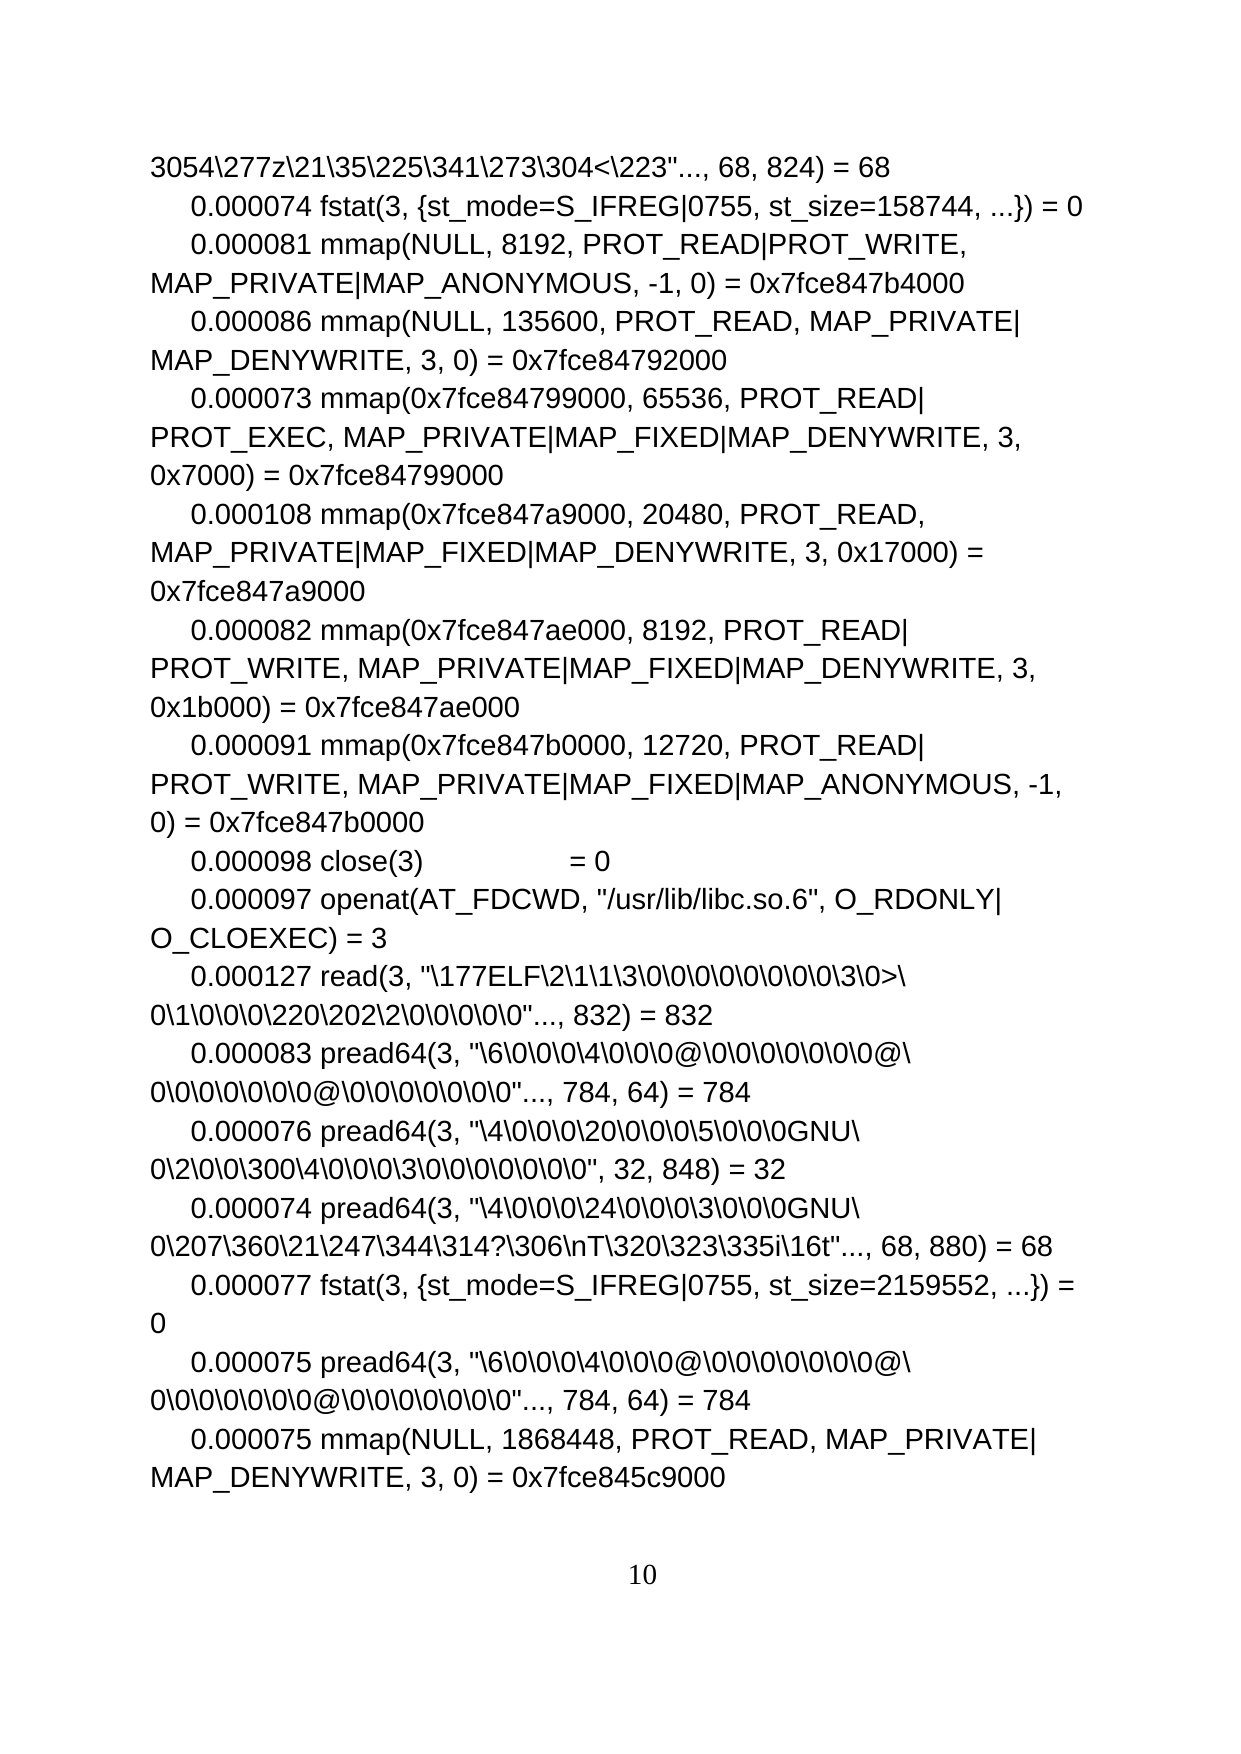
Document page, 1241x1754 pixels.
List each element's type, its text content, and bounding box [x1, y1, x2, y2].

text 0.000075 pread64(3, "\6\0\0\0\4\0\0\0@\0\0\0\0\0\0\0@\0\0\0\0\0\0\0@\0\0\0\0\0\0\0"..., 784, 64) = 784 [150, 1345, 1091, 1417]
text 3054\277z\21\35\225\341\273\304<\223"..., 68, 824) = 68 [150, 150, 1091, 183]
text 0.000097 openat(AT_FDCWD, "/usr/lib/libc.so.6", O_RDONLY|O_CLOEXEC) = 3 [150, 882, 1091, 954]
text 0.000074 fstat(3, {st_mode=S_IFREG|0755, st_size=158744, ...}) = 0 [150, 188, 1091, 222]
text 0.000091 mmap(0x7fce847b0000, 12720, PROT_READ|PROT_WRITE, MAP_PRIVATE|MAP_FIXED|MAP_ANONYMOUS, -1, 0) = 0x7fce847b0000 [150, 728, 1091, 839]
text 0.000127 read(3, "\177ELF\2\1\1\3\0\0\0\0\0\0\0\0\3\0>\0\1\0\0\0\220\202\2\0\0\0\0\0"..., 832) = 832 [150, 959, 1091, 1031]
text 0.000098 close(3) = 0 [150, 844, 1091, 877]
text 0.000074 pread64(3, "\4\0\0\0\24\0\0\0\3\0\0\0GNU\0\207\360\21\247\344\314?\306\nT\320\323\335i\16t"..., 68, 880) = 68 [150, 1191, 1091, 1263]
text 0.000081 mmap(NULL, 8192, PROT_READ|PROT_WRITE, MAP_PRIVATE|MAP_ANONYMOUS, -1, 0) = 0x7fce847b4000 [150, 227, 1091, 299]
text 0.000077 fstat(3, {st_mode=S_IFREG|0755, st_size=2159552, ...}) = 0 [150, 1268, 1091, 1340]
text 0.000073 mmap(0x7fce84799000, 65536, PROT_READ|PROT_EXEC, MAP_PRIVATE|MAP_FIXED|MAP_DENYWRITE, 3, 0x7000) = 0x7fce84799000 [150, 381, 1091, 492]
text 0.000082 mmap(0x7fce847ae000, 8192, PROT_READ|PROT_WRITE, MAP_PRIVATE|MAP_FIXED|MAP_DENYWRITE, 3, 0x1b000) = 0x7fce847ae000 [150, 612, 1091, 723]
text 0.000083 pread64(3, "\6\0\0\0\4\0\0\0@\0\0\0\0\0\0\0@\0\0\0\0\0\0\0@\0\0\0\0\0\0\0"..., 784, 64) = 784 [150, 1036, 1091, 1108]
text 0.000076 pread64(3, "\4\0\0\0\20\0\0\0\5\0\0\0GNU\0\2\0\0\300\4\0\0\0\3\0\0\0\0\0\0\0", 32, 848) = 32 [150, 1113, 1091, 1186]
text 0.000075 mmap(NULL, 1868448, PROT_READ, MAP_PRIVATE|MAP_DENYWRITE, 3, 0) = 0x7fce845c9000 [150, 1422, 1091, 1494]
text 0.000086 mmap(NULL, 135600, PROT_READ, MAP_PRIVATE|MAP_DENYWRITE, 3, 0) = 0x7fce84792000 [150, 304, 1091, 376]
text 0.000108 mmap(0x7fce847a9000, 20480, PROT_READ, MAP_PRIVATE|MAP_FIXED|MAP_DENYWRITE, 3, 0x17000) = 0x7fce847a9000 [150, 497, 1091, 607]
